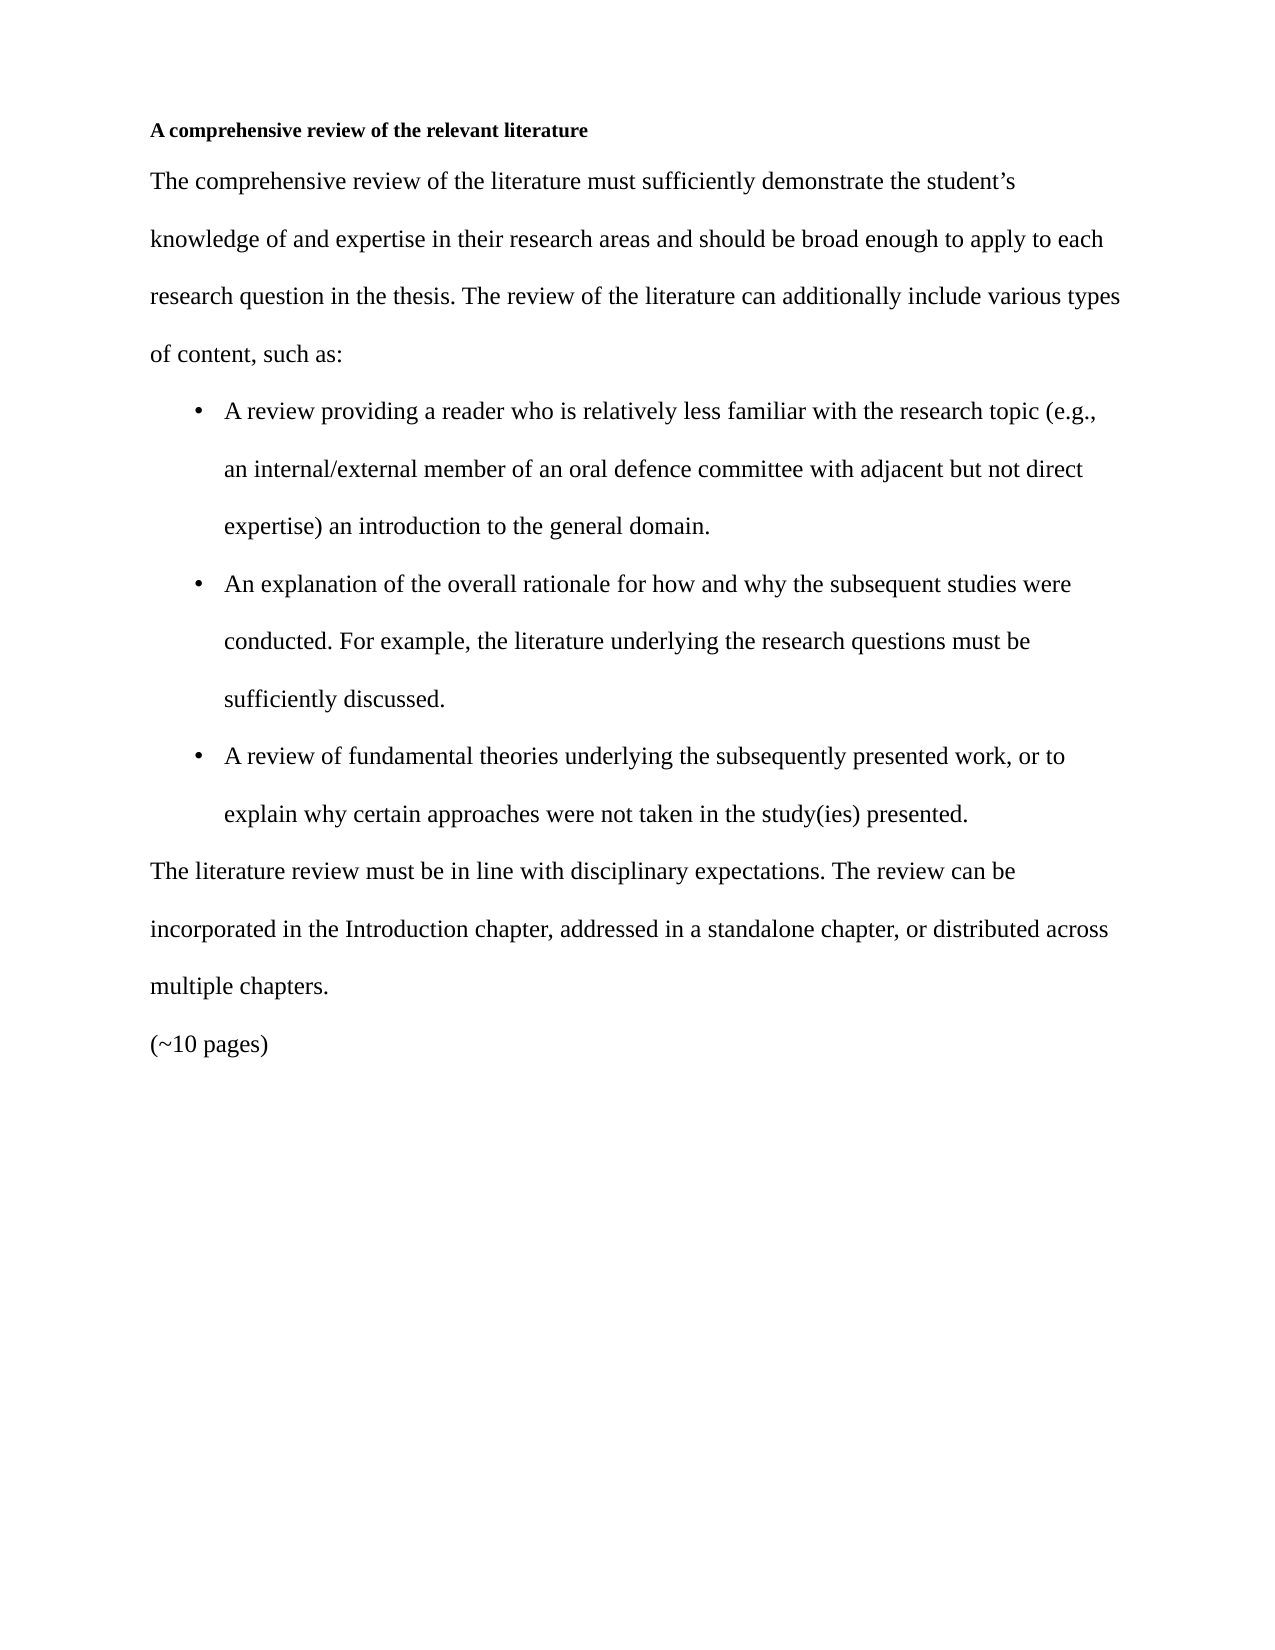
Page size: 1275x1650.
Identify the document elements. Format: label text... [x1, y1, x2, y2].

text (~10 pages) [150, 1029, 1125, 1057]
list A review of fundamental theories underlying the subsequently presented work, or to explain why certain approaches were not taken in the study(ies) presented. [194, 741, 1125, 827]
text The comprehensive review of the literature must sufficiently demonstrate the student’s knowledge of and expertise in their research areas and should be broad enough to apply to each research question in the thesis. The review of the literature can additionally include various types of content, such as: [150, 166, 1125, 367]
list An explanation of the overall rationale for how and why the subsequent studies were conducted. For example, the literature underlying the research questions must be sufficiently discussed. [194, 569, 1125, 712]
list A review providing a reader who is relatively less familiar with the research topic (e.g., an internal/external member of an oral defence committee with adjacent but not direct expertise) an introduction to the general domain. [194, 396, 1125, 540]
text The literature review must be in line with disciplinary expectations. The review can be incorporated in the Introduction chapter, addressed in a standalone chapter, or distributed across multiple chapters. [150, 856, 1125, 1000]
subtitle A comprehensive review of the relevant literature [150, 118, 1125, 142]
